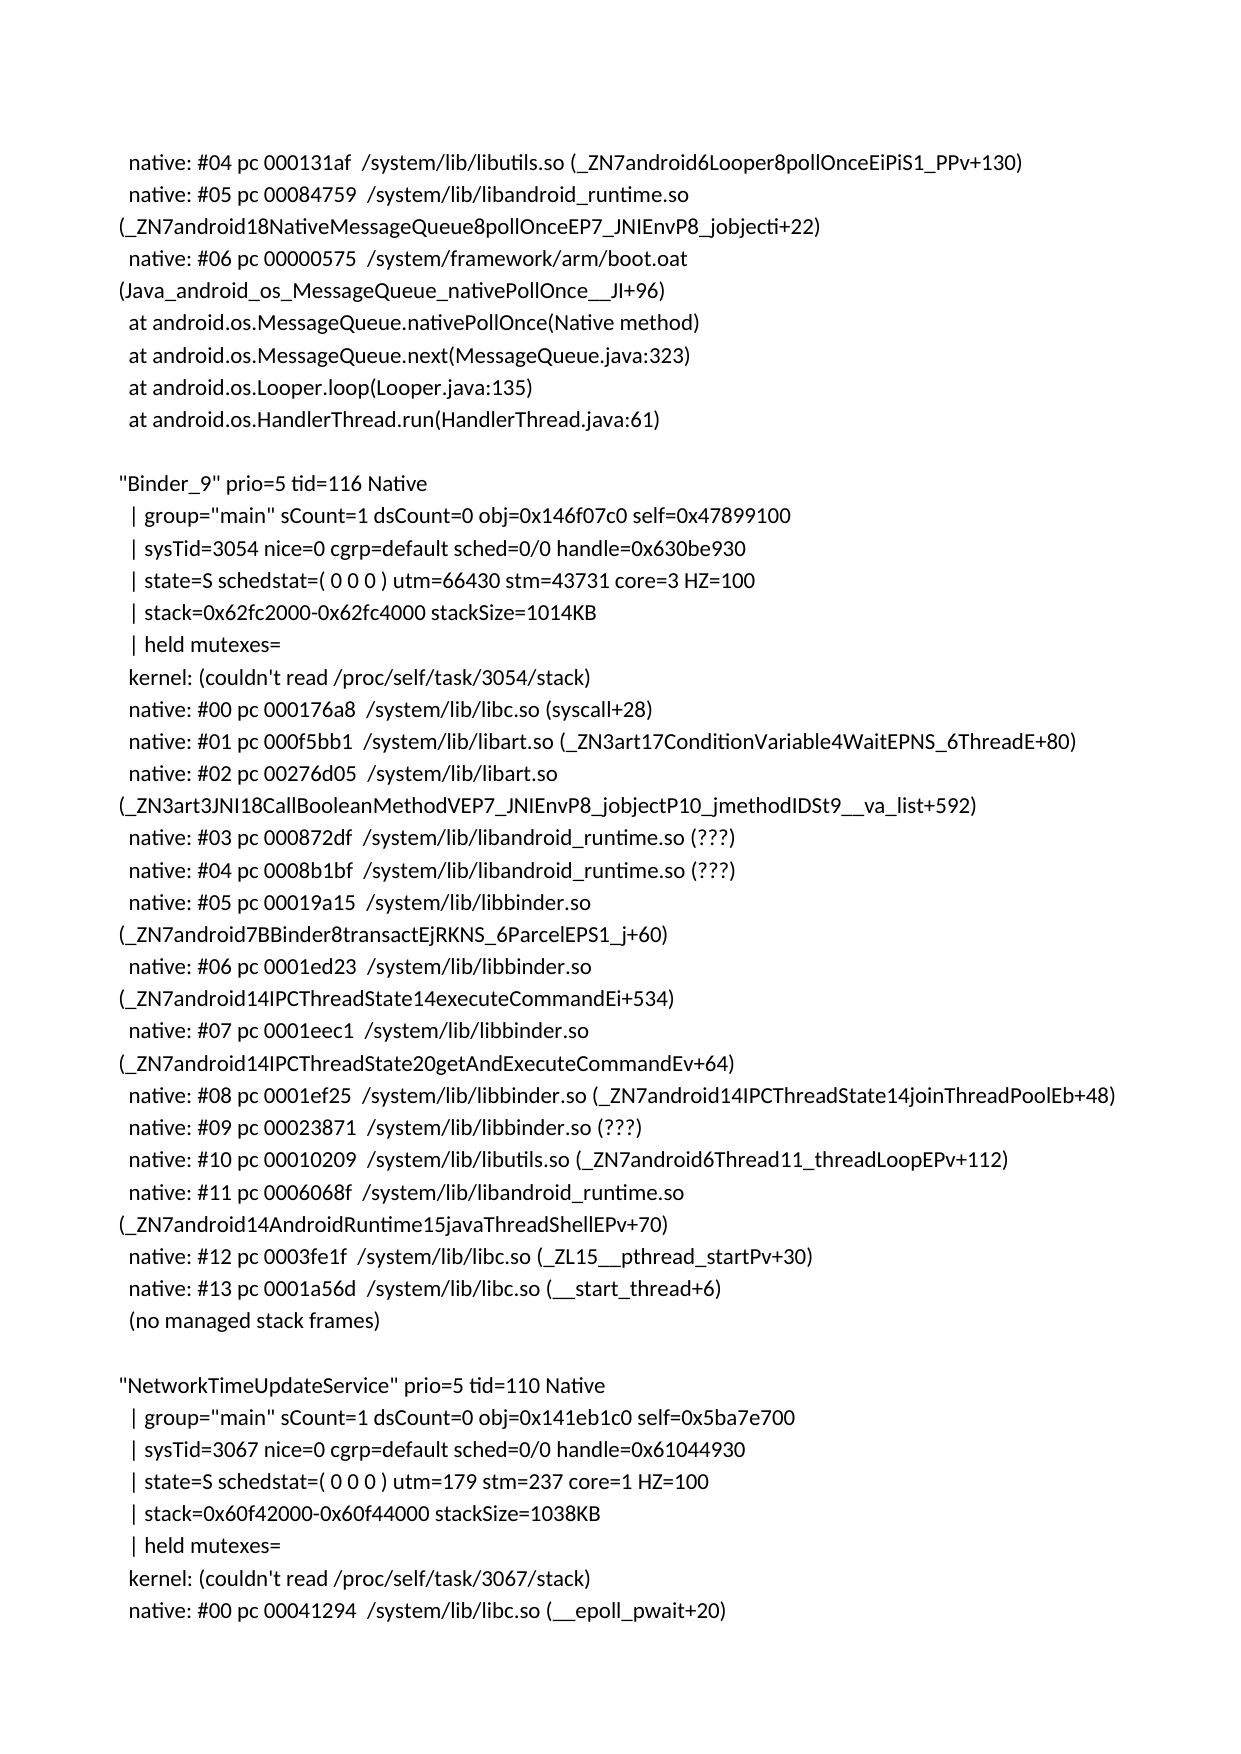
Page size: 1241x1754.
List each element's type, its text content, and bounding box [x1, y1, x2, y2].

text native: #07 pc 0001eec1 /system/lib/libbinder.so (_ZN7android14IPCThreadState20getAndExecuteCommandEv+64) [118, 1017, 1122, 1077]
text kernel: (couldn't read /proc/self/task/3067/stack) [118, 1564, 1122, 1592]
text native: #00 pc 000176a8 /system/lib/libc.so (syscall+28) [118, 695, 1122, 723]
text native: #02 pc 00276d05 /system/lib/libart.so (_ZN3art3JNI18CallBooleanMethodVEP7_JNIEnvP8_jobjectP10_jmethodIDSt9__va_list+592) [118, 759, 1122, 819]
text | held mutexes= [118, 1532, 1122, 1560]
text | stack=0x62fc2000-0x62fc4000 stackSize=1014KB [118, 598, 1122, 626]
text at android.os.MessageQueue.next(MessageQueue.java:323) [118, 341, 1122, 369]
text native: #11 pc 0006068f /system/lib/libandroid_runtime.so (_ZN7android14AndroidRuntime15javaThreadShellEPv+70) [118, 1178, 1122, 1238]
text | held mutexes= [118, 630, 1122, 658]
text native: #05 pc 00019a15 /system/lib/libbinder.so (_ZN7android7BBinder8transactEjRKNS_6ParcelEPS1_j+60) [118, 888, 1122, 948]
text at android.os.MessageQueue.nativePollOnce(Native method) [118, 308, 1122, 337]
text at android.os.HandlerThread.run(HandlerThread.java:61) [118, 405, 1122, 433]
text | group="main" sCount=1 dsCount=0 obj=0x141eb1c0 self=0x5ba7e700 [118, 1403, 1122, 1431]
text native: #12 pc 0003fe1f /system/lib/libc.so (_ZL15__pthread_startPv+30) [118, 1242, 1122, 1270]
text "NetworkTimeUpdateService" prio=5 tid=110 Native [118, 1371, 1122, 1399]
text native: #13 pc 0001a56d /system/lib/libc.so (__start_thread+6) [118, 1274, 1122, 1302]
text native: #06 pc 0001ed23 /system/lib/libbinder.so (_ZN7android14IPCThreadState14executeCommandEi+534) [118, 952, 1122, 1012]
text at android.os.Looper.loop(Looper.java:135) [118, 373, 1122, 401]
text native: #06 pc 00000575 /system/framework/arm/boot.oat (Java_android_os_MessageQueue_nativePollOnce__JI+96) [118, 244, 1122, 304]
text native: #04 pc 0008b1bf /system/lib/libandroid_runtime.so (???) [118, 856, 1122, 884]
text native: #05 pc 00084759 /system/lib/libandroid_runtime.so (_ZN7android18NativeMessageQueue8pollOnceEP7_JNIEnvP8_jobjecti+22) [118, 180, 1122, 240]
text native: #04 pc 000131af /system/lib/libutils.so (_ZN7android6Looper8pollOnceEiPiS1_PPv+130) [118, 148, 1122, 176]
text native: #10 pc 00010209 /system/lib/libutils.so (_ZN7android6Thread11_threadLoopEPv+112) [118, 1145, 1122, 1173]
text | state=S schedstat=( 0 0 0 ) utm=179 stm=237 core=1 HZ=100 [118, 1467, 1122, 1495]
text | state=S schedstat=( 0 0 0 ) utm=66430 stm=43731 core=3 HZ=100 [118, 566, 1122, 594]
text | sysTid=3054 nice=0 cgrp=default sched=0/0 handle=0x630be930 [118, 534, 1122, 562]
text (no managed stack frames) [118, 1306, 1122, 1334]
text native: #03 pc 000872df /system/lib/libandroid_runtime.so (???) [118, 823, 1122, 852]
text "Binder_9" prio=5 tid=116 Native [118, 469, 1122, 497]
text | sysTid=3067 nice=0 cgrp=default sched=0/0 handle=0x61044930 [118, 1435, 1122, 1463]
text kernel: (couldn't read /proc/self/task/3054/stack) [118, 663, 1122, 691]
text | group="main" sCount=1 dsCount=0 obj=0x146f07c0 self=0x47899100 [118, 502, 1122, 530]
text native: #08 pc 0001ef25 /system/lib/libbinder.so (_ZN7android14IPCThreadState14joinThreadPoolEb+48) [118, 1081, 1122, 1109]
text native: #00 pc 00041294 /system/lib/libc.so (__epoll_pwait+20) [118, 1596, 1122, 1624]
text native: #09 pc 00023871 /system/lib/libbinder.so (???) [118, 1113, 1122, 1141]
text | stack=0x60f42000-0x60f44000 stackSize=1038KB [118, 1499, 1122, 1527]
text native: #01 pc 000f5bb1 /system/lib/libart.so (_ZN3art17ConditionVariable4WaitEPNS_6ThreadE+80) [118, 727, 1122, 755]
